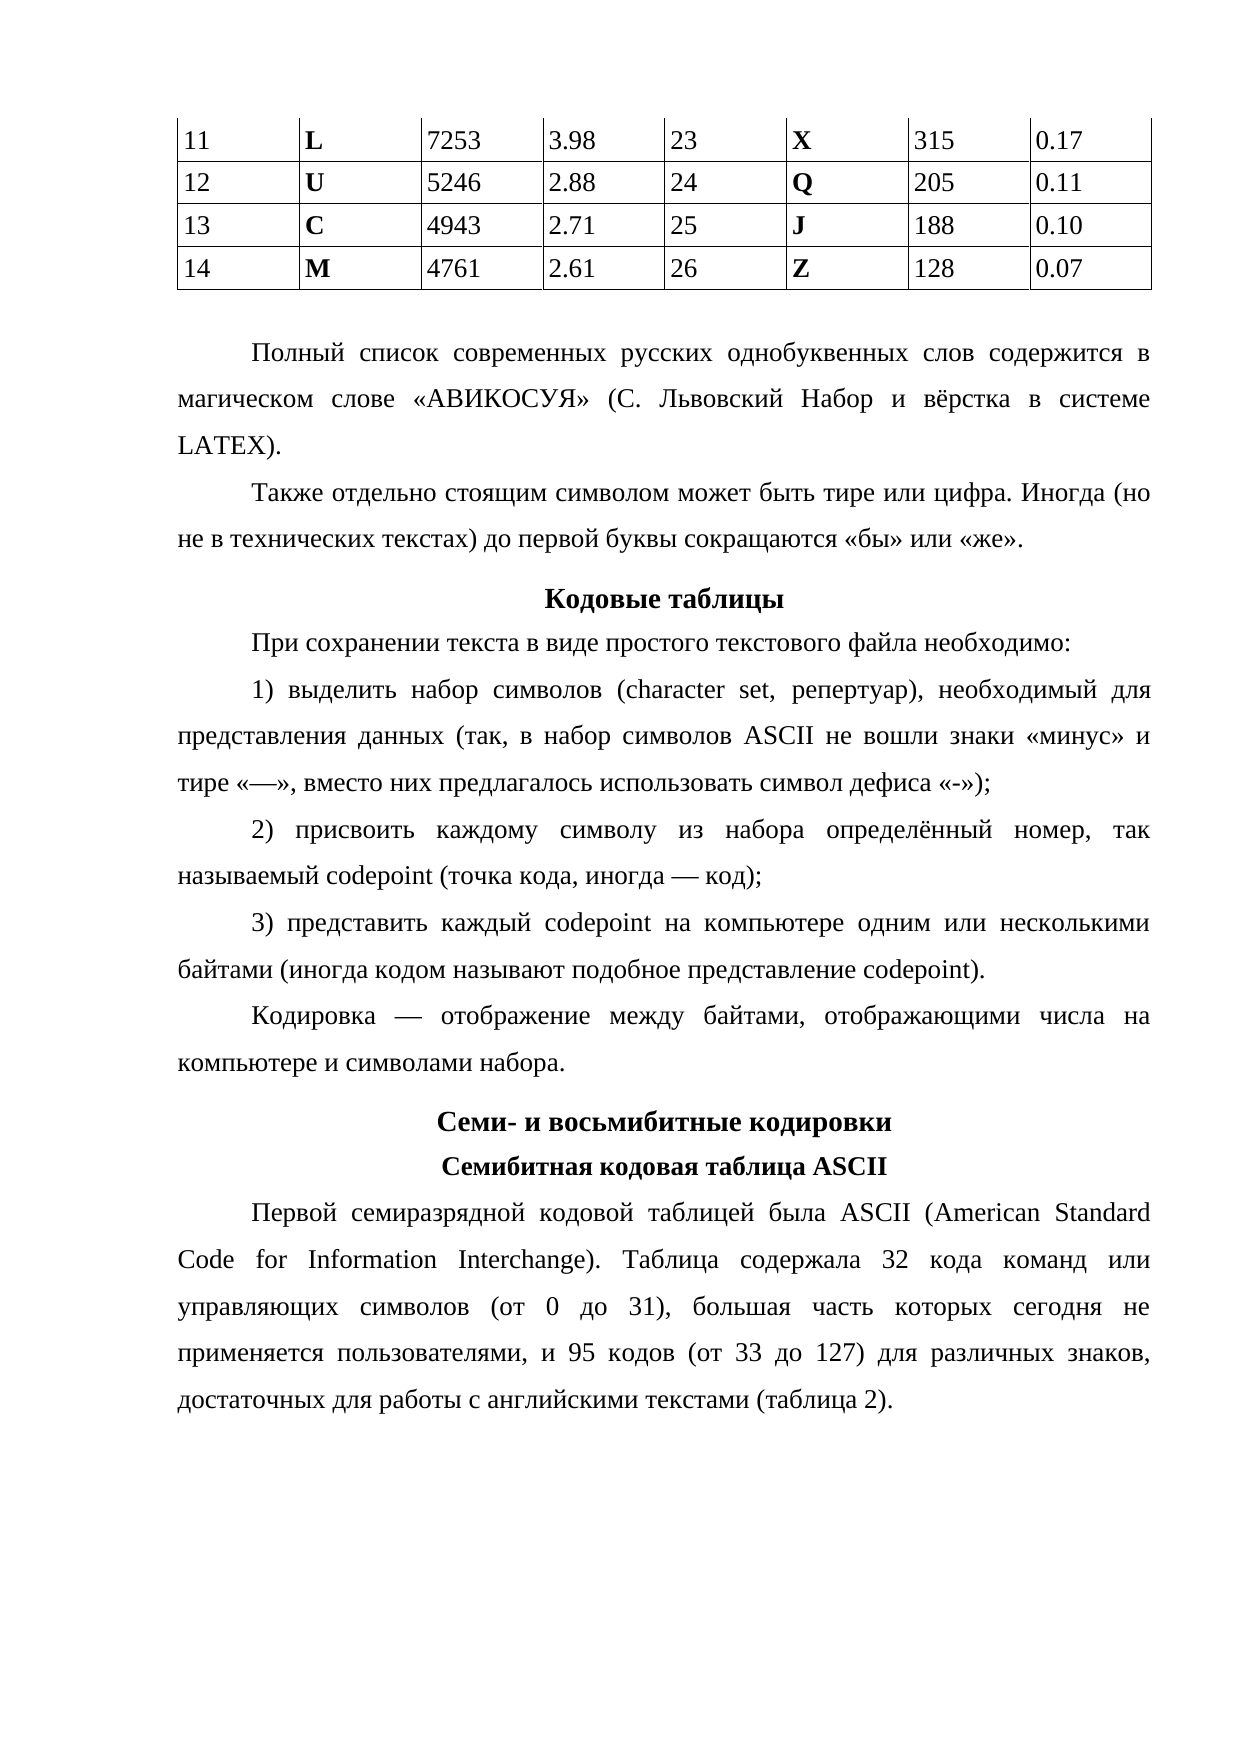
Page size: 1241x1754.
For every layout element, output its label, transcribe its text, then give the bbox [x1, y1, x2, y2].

text Также отдельно стоящим символом может быть тире или цифра. Иногда (но не в технических текстах) до первой буквы сокращаются «бы» или «же». [177, 476, 1152, 553]
table_cell 0.17 [1031, 118, 1151, 161]
table_cell 5246 [422, 162, 542, 203]
table_cell 2.71 [544, 204, 664, 246]
table_cell 4761 [422, 247, 542, 289]
table_cell U [300, 162, 421, 203]
table_cell Z [787, 247, 908, 289]
table_cell 3.98 [544, 118, 664, 161]
text При сохранении текста в виде простого текстового файла необходимо: [177, 626, 1152, 657]
table_cell 0.11 [1031, 162, 1151, 203]
table_cell 11 [178, 118, 299, 161]
table_cell 188 [909, 204, 1029, 246]
table_cell Q [787, 162, 908, 203]
table_cell X [787, 118, 908, 161]
table_cell 12 [178, 162, 299, 203]
table_cell J [787, 204, 908, 246]
table_cell 4943 [422, 204, 542, 246]
table_cell 0.07 [1031, 247, 1151, 289]
table_cell 2.61 [544, 247, 664, 289]
table_cell 26 [665, 247, 786, 289]
table_cell M [300, 247, 421, 289]
table_cell C [300, 204, 421, 246]
text Кодировка — отображение между байтами, отображающими числа на компьютере и символами набора. [177, 999, 1152, 1077]
text 1) выделить набор символов (character set, репертуар), необходимый для представления данных (так, в набор символов ASCII не вошли знаки «минус» и тире «—», вместо них предлагалось использовать символ дефиса «-»); [177, 673, 1152, 797]
table_cell 128 [909, 247, 1029, 289]
table_cell 25 [665, 204, 786, 246]
table_cell 0.10 [1031, 204, 1151, 246]
table_cell 14 [178, 247, 299, 289]
table_cell 24 [665, 162, 786, 203]
text Полный список современных русских однобуквенных слов содержится в магическом слове «АВИКОСУЯ» (С. Львовский Набор и вёрстка в системе LATEX). [177, 336, 1152, 460]
table_cell 315 [909, 118, 1029, 161]
subtitle Кодовые таблицы [177, 581, 1152, 614]
table_cell L [300, 118, 421, 161]
table_cell 23 [665, 118, 786, 161]
subtitle Семи- и восьмибитные кодировки [177, 1104, 1152, 1138]
table_cell 7253 [422, 118, 542, 161]
text 3) представить каждый codepoint на компьютере одним или несколькими байтами (иногда кодом называют подобное представление codepoint). [177, 906, 1152, 984]
table_cell 2.88 [544, 162, 664, 203]
table_cell 205 [909, 162, 1029, 203]
text 2) присвоить каждому символу из набора определённый номер, так называемый codepoint (точка кода, иногда — код); [177, 813, 1152, 891]
subtitle Семибитная кодовая таблица ASCII [177, 1150, 1152, 1181]
table_cell 13 [178, 204, 299, 246]
text Первой семиразрядной кодовой таблицей была ASCII (American Standard Code for Information Interchange). Таблица содержала 32 кода команд или управляющих символов (от 0 до 31), большая часть которых сегодня не применяется пользователями, и 95 кодов (от 33 до 127) для различных знаков, достаточных для работы с английскими текстами (таблица 2). [177, 1196, 1152, 1414]
